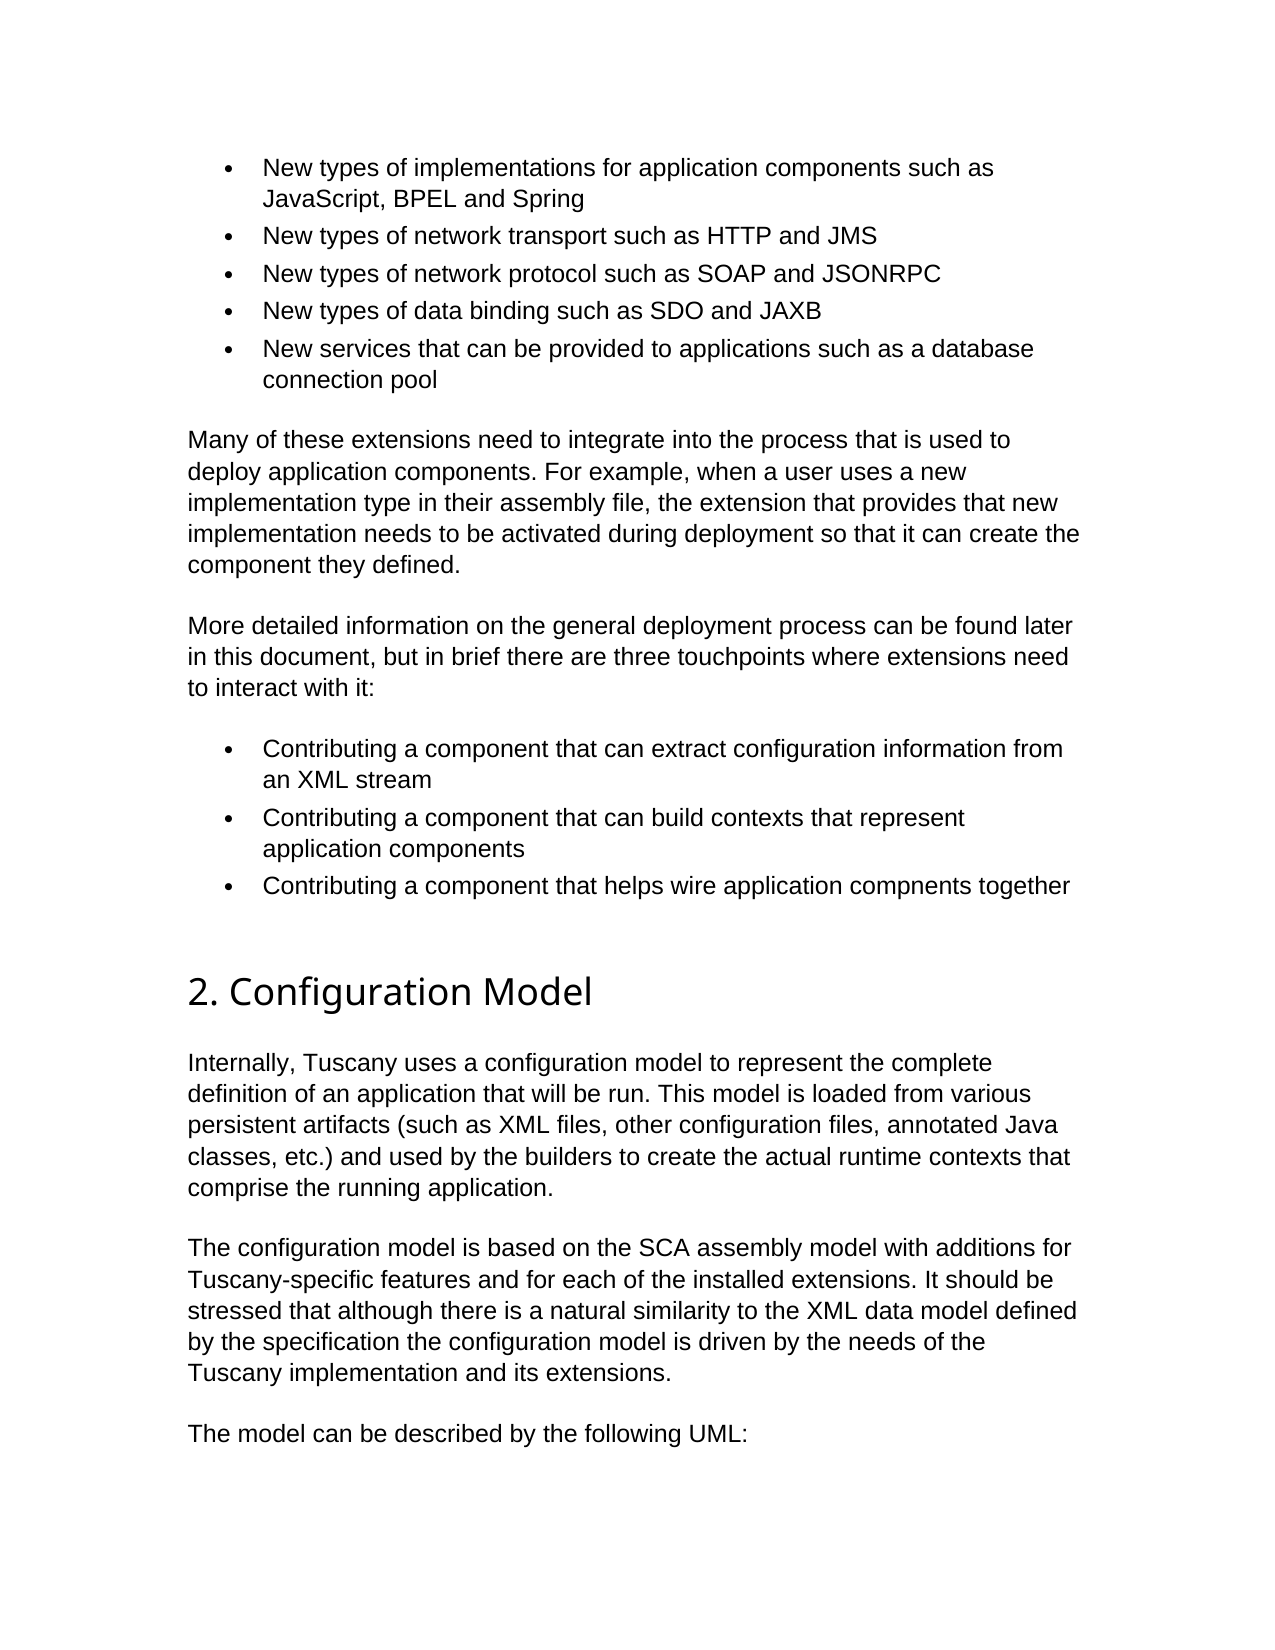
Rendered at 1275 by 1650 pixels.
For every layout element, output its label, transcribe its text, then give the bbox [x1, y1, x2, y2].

text Internally, Tuscany uses a configuration model to represent the complete definition of an application that will be run. This model is loaded from various persistent artifacts (such as XML files, other configuration files, annotated Java classes, etc.) and used by the builders to create the actual runtime contexts that comprise the running application. [187, 1046, 1087, 1202]
list Contributing a component that can build contexts that represent application components [225, 800, 1087, 862]
list Contributing a component that can extract configuration information from an XML stream [225, 731, 1087, 794]
list New types of network transport such as HTTP and JMS [225, 219, 1087, 250]
list New types of implementations for application components such as JavaScript, BPEL and Spring [225, 150, 1087, 212]
text The configuration model is based on the SCA assembly model with additions for Tuscany-specific features and for each of the installed extensions. It should be stressed that although there is a natural similarity to the XML data model defined by the specification the configuration model is driven by the needs of the Tuscany implementation and its extensions. [187, 1231, 1087, 1387]
text The model can be described by the following UML: [187, 1416, 1087, 1448]
list New types of network protocol such as SOAP and JSONRPC [225, 256, 1087, 287]
text More detailed information on the general deployment process can be found later in this document, but in brief there are three touchpoints where extensions need to interact with it: [187, 608, 1087, 702]
list New types of data binding such as SDO and JAXB [225, 294, 1087, 325]
list Contributing a component that helps wire application compnents together [225, 869, 1087, 900]
subtitle 2. Configuration Model [187, 965, 1087, 1016]
list New services that can be provided to applications such as a database connection pool [225, 331, 1087, 394]
text Many of these extensions need to integrate into the process that is used to deploy application components. For example, when a user uses a new implementation type in their assembly file, the extension that provides that new implementation needs to be activated during deployment so that it can create the component they defined. [187, 423, 1087, 579]
